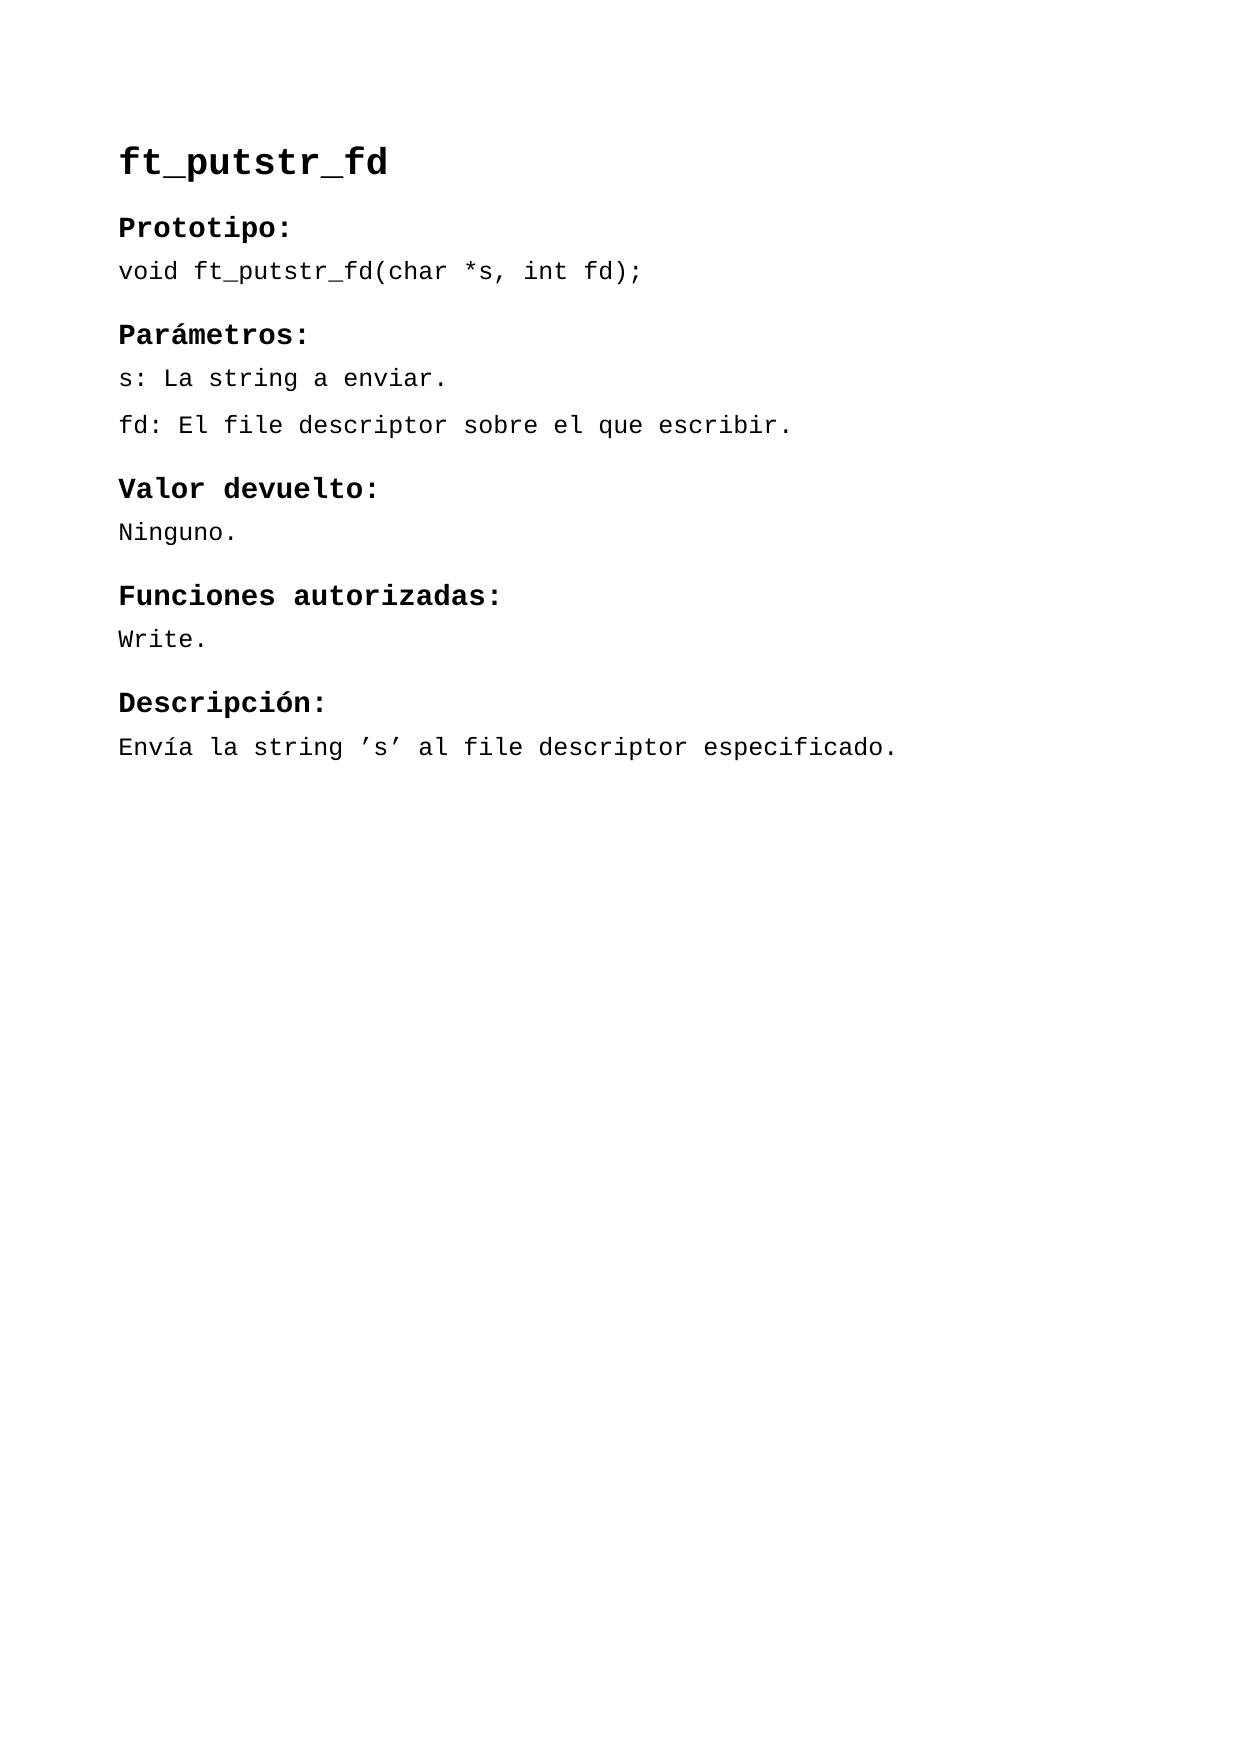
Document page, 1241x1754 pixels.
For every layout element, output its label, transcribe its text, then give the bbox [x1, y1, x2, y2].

text Ninguno. [118, 520, 1122, 548]
text Write. [118, 627, 1122, 655]
subtitle Funciones autorizadas: [118, 581, 1122, 614]
text s: La string a enviar. [118, 365, 1122, 394]
subtitle ft_putstr_fd [118, 143, 1122, 186]
text void ft_putstr_fd(char *s, int fd); [118, 258, 1122, 287]
text fd: El file descriptor sobre el que escribir. [118, 412, 1122, 441]
subtitle Valor devuelto: [118, 474, 1122, 507]
subtitle Descripción: [118, 688, 1122, 722]
subtitle Parámetros: [118, 320, 1122, 353]
text Envía la string ’s’ al file descriptor especificado. [118, 734, 1122, 762]
subtitle Prototipo: [118, 213, 1122, 246]
